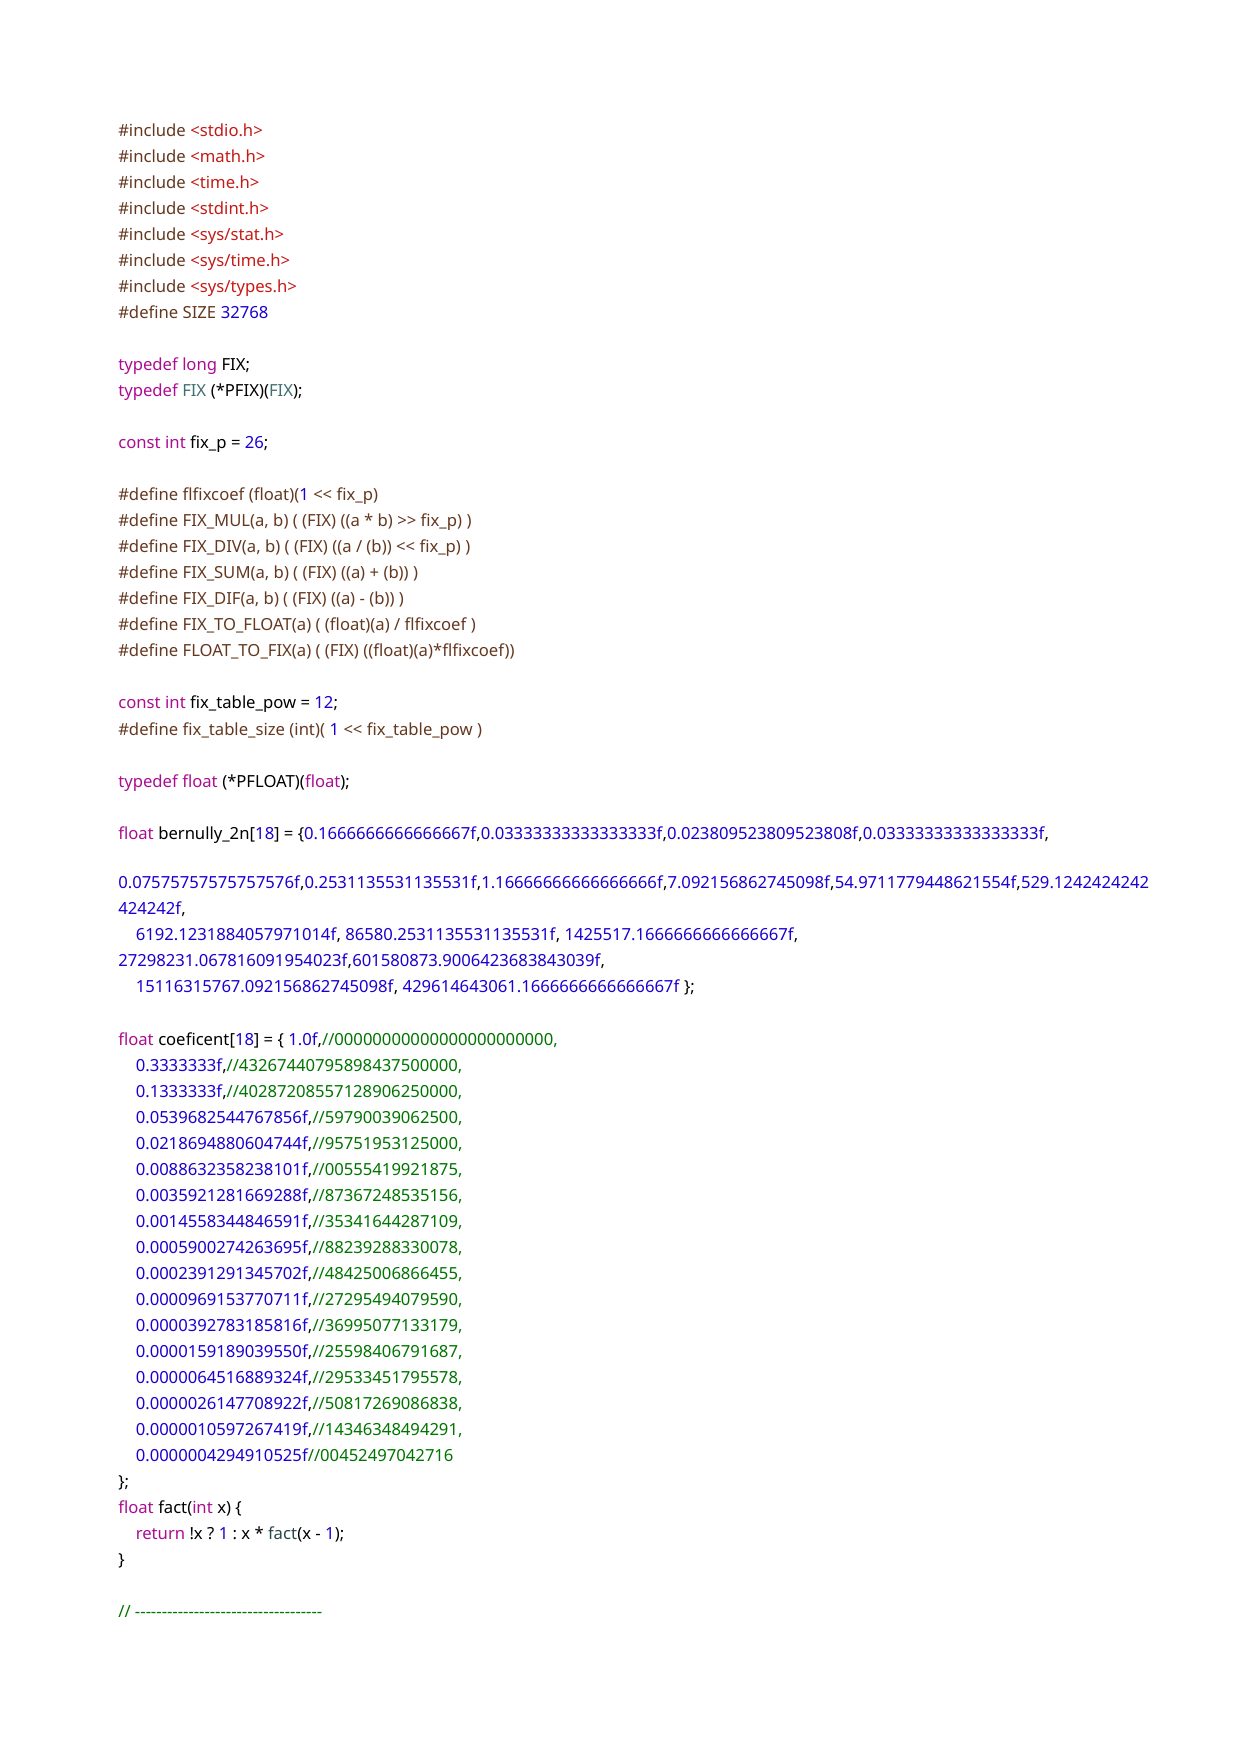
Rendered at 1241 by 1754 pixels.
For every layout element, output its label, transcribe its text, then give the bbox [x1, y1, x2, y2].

text #define flfixcoef (float)(1 << fix_p) [118, 483, 1152, 505]
text typedef long FIX; [118, 352, 1152, 375]
text 0.0088632358238101f,//00555419921875, [118, 1157, 1152, 1180]
text #define FIX_DIF(a, b) ( (FIX) ((a) - (b)) ) [118, 587, 1152, 609]
text #include <sys/stat.h> [118, 222, 1152, 245]
text 0.3333333f,//43267440795898437500000, [118, 1053, 1152, 1076]
text #define FIX_MUL(a, b) ( (FIX) ((a * b) >> fix_p) ) [118, 509, 1152, 531]
text 0.0005900274263695f,//88239288330078, [118, 1236, 1152, 1258]
text float fact(int x) { [118, 1496, 1152, 1519]
text }; [118, 1470, 1152, 1493]
text #include <stdint.h> [118, 196, 1152, 219]
text 0.07575757575757576f,0.2531135531135531f,1.16666666666666666f,7.092156862745098f,54.9711779448621554f,529.1242424242424242f, [118, 847, 1152, 920]
text #define SIZE 32768 [118, 300, 1152, 323]
text 0.1333333f,//40287208557128906250000, [118, 1079, 1152, 1102]
text #include <stdio.h> [118, 118, 1152, 141]
text #include <sys/time.h> [118, 248, 1152, 271]
text 0.0000064516889324f,//29533451795578, [118, 1366, 1152, 1388]
text #define FIX_DIV(a, b) ( (FIX) ((a / (b)) << fix_p) ) [118, 535, 1152, 557]
text const int fix_p = 26; [118, 431, 1152, 453]
text 0.0000004294910525f//00452497042716 [118, 1444, 1152, 1467]
text float coeficent[18] = { 1.0f,//00000000000000000000000, [118, 1027, 1152, 1050]
text } [118, 1548, 1152, 1571]
text 0.0000010597267419f,//14346348494291, [118, 1418, 1152, 1441]
text typedef float (*PFLOAT)(float); [118, 769, 1152, 792]
text 0.0035921281669288f,//87367248535156, [118, 1183, 1152, 1206]
text #define FIX_TO_FLOAT(a) ( (float)(a) / flfixcoef ) [118, 613, 1152, 636]
text 6192.1231884057971014f, 86580.2531135531135531f, 1425517.1666666666666667f, 27298231.067816091954023f,601580873.9006423683843039f, [118, 923, 1152, 972]
text 15116315767.092156862745098f, 429614643061.1666666666666667f }; [118, 975, 1152, 998]
text 0.0014558344846591f,//35341644287109, [118, 1209, 1152, 1232]
text 0.0218694880604744f,//95751953125000, [118, 1131, 1152, 1154]
text #include <sys/types.h> [118, 274, 1152, 297]
text #define fix_table_size (int)( 1 << fix_table_pow ) [118, 717, 1152, 740]
text 0.0000026147708922f,//50817269086838, [118, 1392, 1152, 1414]
text 0.0539682544767856f,//59790039062500, [118, 1105, 1152, 1128]
text 0.0000392783185816f,//36995077133179, [118, 1314, 1152, 1336]
text #define FIX_SUM(a, b) ( (FIX) ((a) + (b)) ) [118, 561, 1152, 583]
text return !x ? 1 : x * fact(x - 1); [118, 1522, 1152, 1545]
text // ----------------------------------- [118, 1600, 1152, 1623]
text 0.0000159189039550f,//25598406791687, [118, 1340, 1152, 1362]
text #include <math.h> [118, 144, 1152, 167]
text typedef FIX (*PFIX)(FIX); [118, 378, 1152, 401]
text 0.0000969153770711f,//27295494079590, [118, 1288, 1152, 1310]
text float bernully_2n[18] = {0.1666666666666667f,0.03333333333333333f,0.023809523809523808f,0.03333333333333333f, [118, 821, 1152, 844]
text #define FLOAT_TO_FIX(a) ( (FIX) ((float)(a)*flfixcoef)) [118, 639, 1152, 662]
text const int fix_table_pow = 12; [118, 691, 1152, 714]
text #include <time.h> [118, 170, 1152, 193]
text 0.0002391291345702f,//48425006866455, [118, 1262, 1152, 1284]
